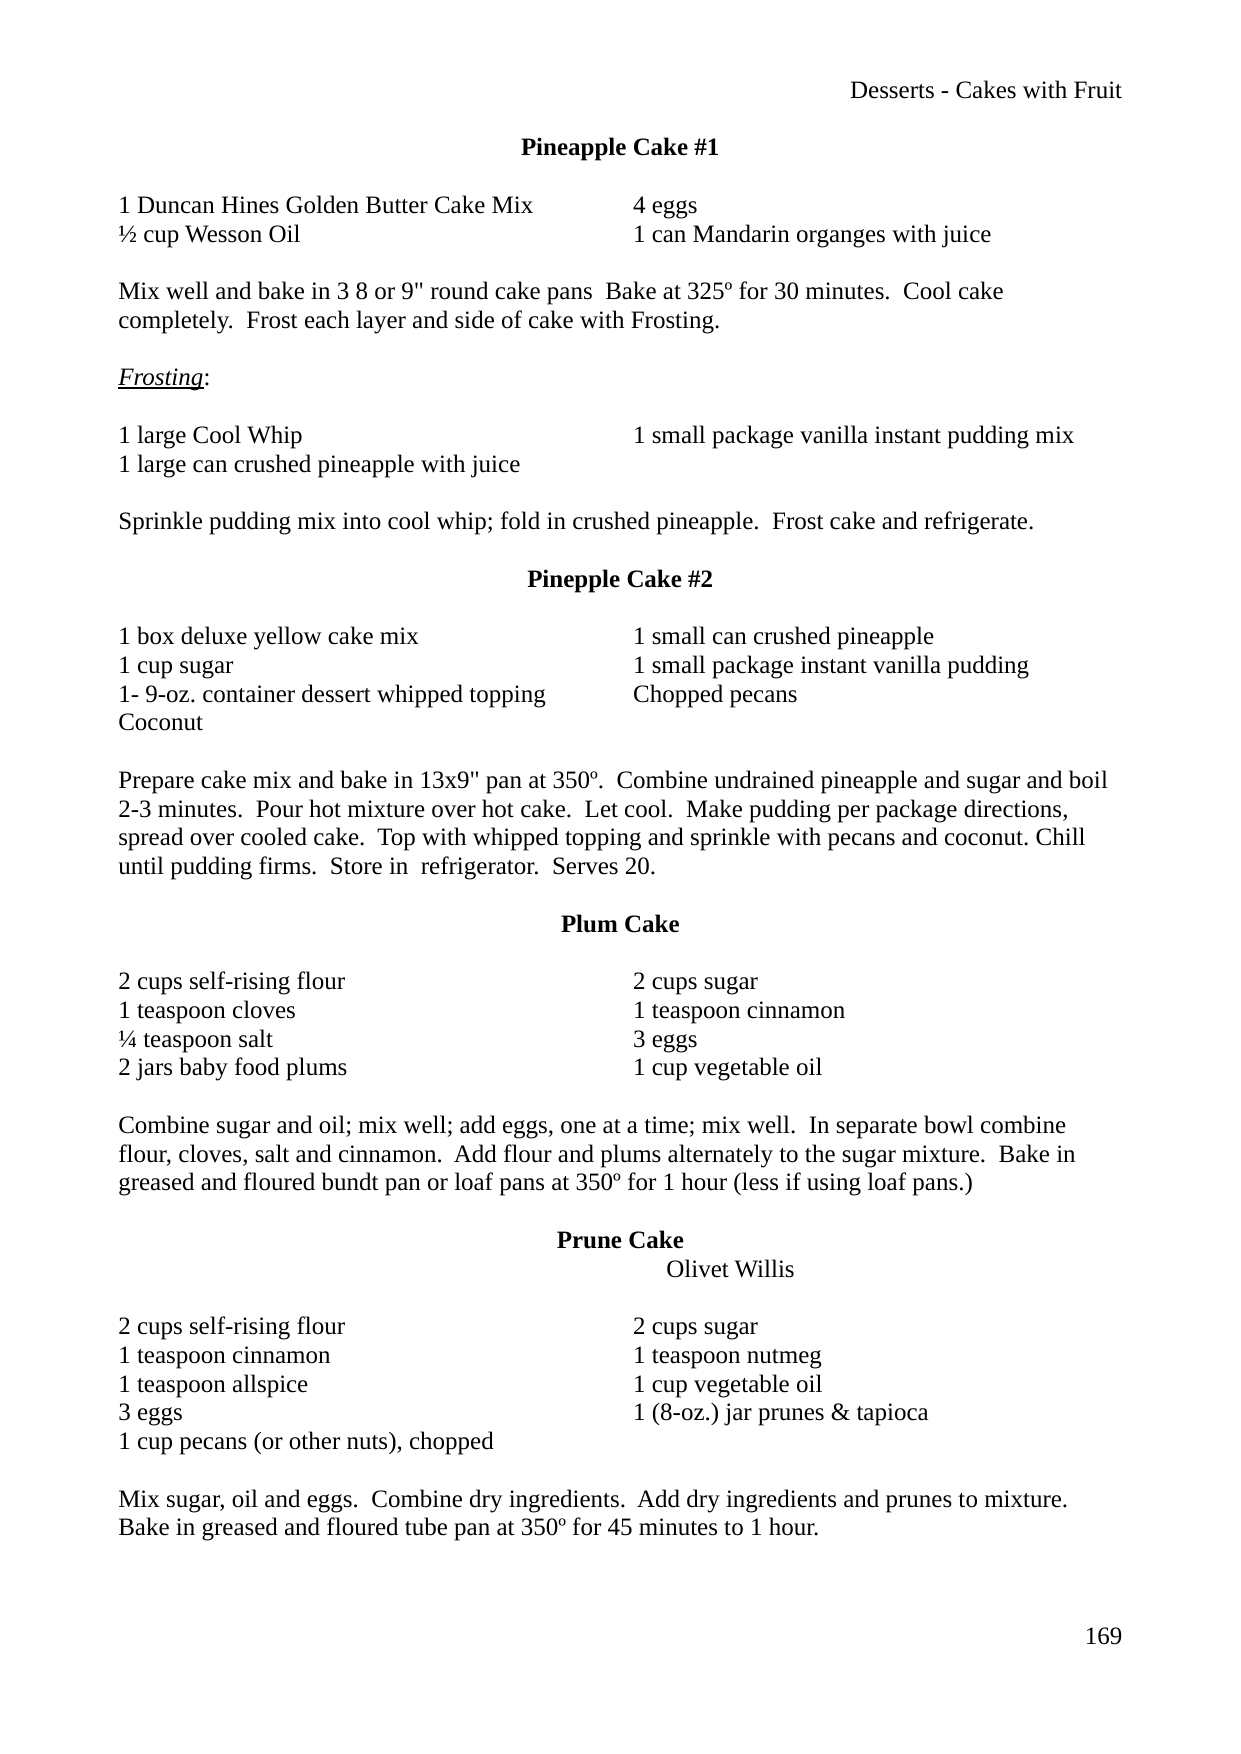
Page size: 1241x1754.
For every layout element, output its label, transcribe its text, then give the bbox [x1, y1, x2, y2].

text 1- 9-oz. container dessert whipped topping Chopped pecans [118, 679, 1122, 707]
text Olivet Willis [118, 1254, 1122, 1282]
text 3 eggs 1 (8-oz.) jar prunes & tapioca [118, 1397, 1122, 1426]
text Sprinkle pudding mix into cool whip; fold in crushed pineapple. Frost cake and refrigerate. [118, 506, 1122, 535]
text Prepare cake mix and bake in 13x9" pan at 350º. Combine undrained pineapple and sugar and boil 2-3 minutes. Pour hot mixture over hot cake. Let cool. Make pudding per package directions, spread over cooled cake. Top with whipped topping and sprinkle with pecans and coconut. Chill until pudding firms. Store in refrigerator. Serves 20. [118, 765, 1122, 880]
text 1 cup pecans (or other nuts), chopped [118, 1426, 1122, 1455]
text ¼ teaspoon salt 3 eggs [118, 1024, 1122, 1052]
text 1 cup sugar 1 small package instant vanilla pudding [118, 650, 1122, 679]
text Plum Cake [118, 909, 1122, 937]
text Combine sugar and oil; mix well; add eggs, one at a time; mix well. In separate bowl combine flour, cloves, salt and cinnamon. Add flour and plums alternately to the sugar mixture. Bake in greased and floured bundt pan or loaf pans at 350º for 1 hour (less if using loaf pans.) [118, 1110, 1122, 1196]
text 1 Duncan Hines Golden Butter Cake Mix 4 eggs [118, 190, 1122, 219]
text 1 large Cool Whip 1 small package vanilla instant pudding mix [118, 420, 1122, 449]
text 2 cups self-rising flour 2 cups sugar [118, 966, 1122, 995]
text Pineapple Cake #1 [118, 132, 1122, 161]
text Frosting: [118, 362, 1122, 391]
text Mix sugar, oil and eggs. Combine dry ingredients. Add dry ingredients and prunes to mixture. Bake in greased and floured tube pan at 350º for 45 minutes to 1 hour. [118, 1484, 1122, 1541]
text Pinepple Cake #2 [118, 564, 1122, 592]
text 1 large can crushed pineapple with juice [118, 449, 1122, 477]
text 1 teaspoon allspice 1 cup vegetable oil [118, 1369, 1122, 1397]
text Mix well and bake in 3 8 or 9" round cake pans Bake at 325º for 30 minutes. Cool cake completely. Frost each layer and side of cake with Frosting. [118, 276, 1122, 334]
text 2 cups self-rising flour 2 cups sugar [118, 1311, 1122, 1340]
text Coconut [118, 707, 1122, 736]
text 1 box deluxe yellow cake mix 1 small can crushed pineapple [118, 621, 1122, 650]
text 1 teaspoon cloves 1 teaspoon cinnamon [118, 995, 1122, 1024]
text 1 teaspoon cinnamon 1 teaspoon nutmeg [118, 1340, 1122, 1369]
text ½ cup Wesson Oil 1 can Mandarin organges with juice [118, 219, 1122, 247]
text 2 jars baby food plums 1 cup vegetable oil [118, 1052, 1122, 1081]
text Prune Cake [118, 1225, 1122, 1254]
